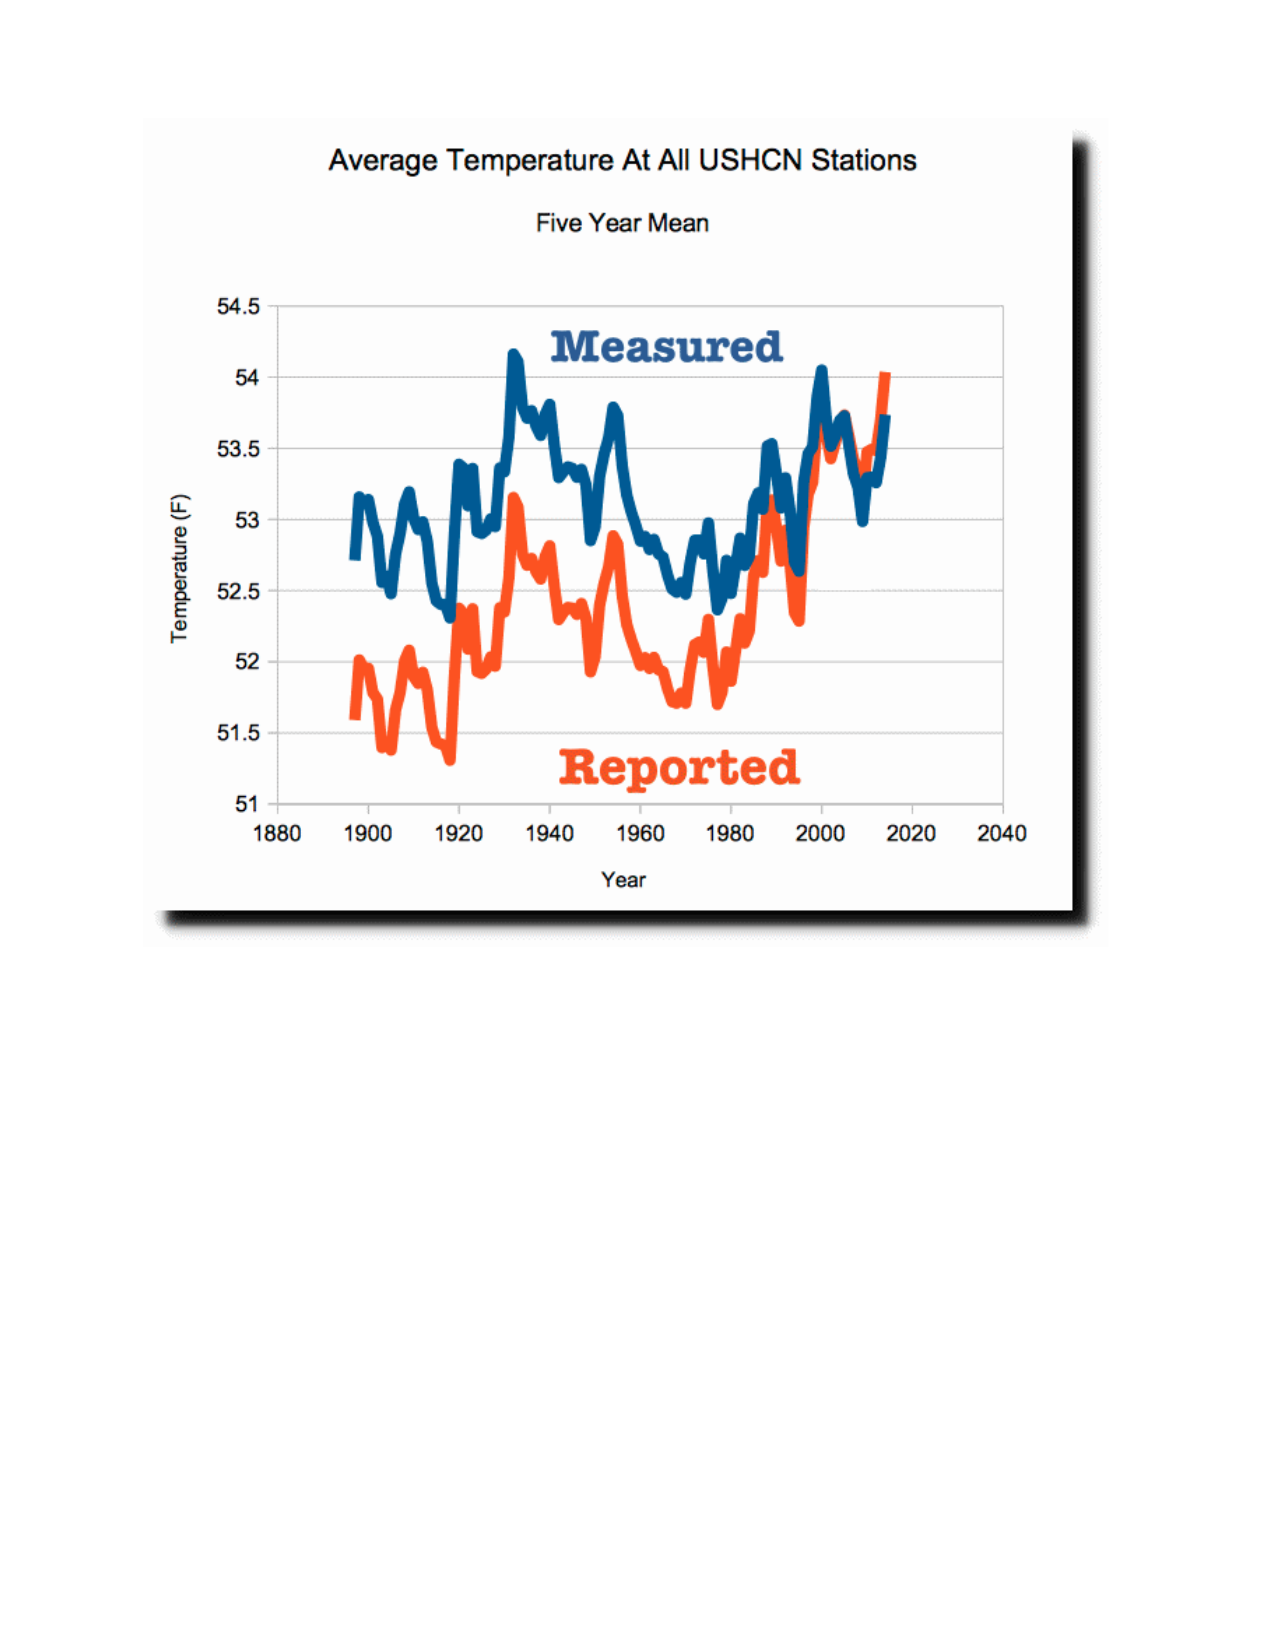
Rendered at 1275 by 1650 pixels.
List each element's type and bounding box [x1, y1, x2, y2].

picture [143, 118, 1109, 947]
